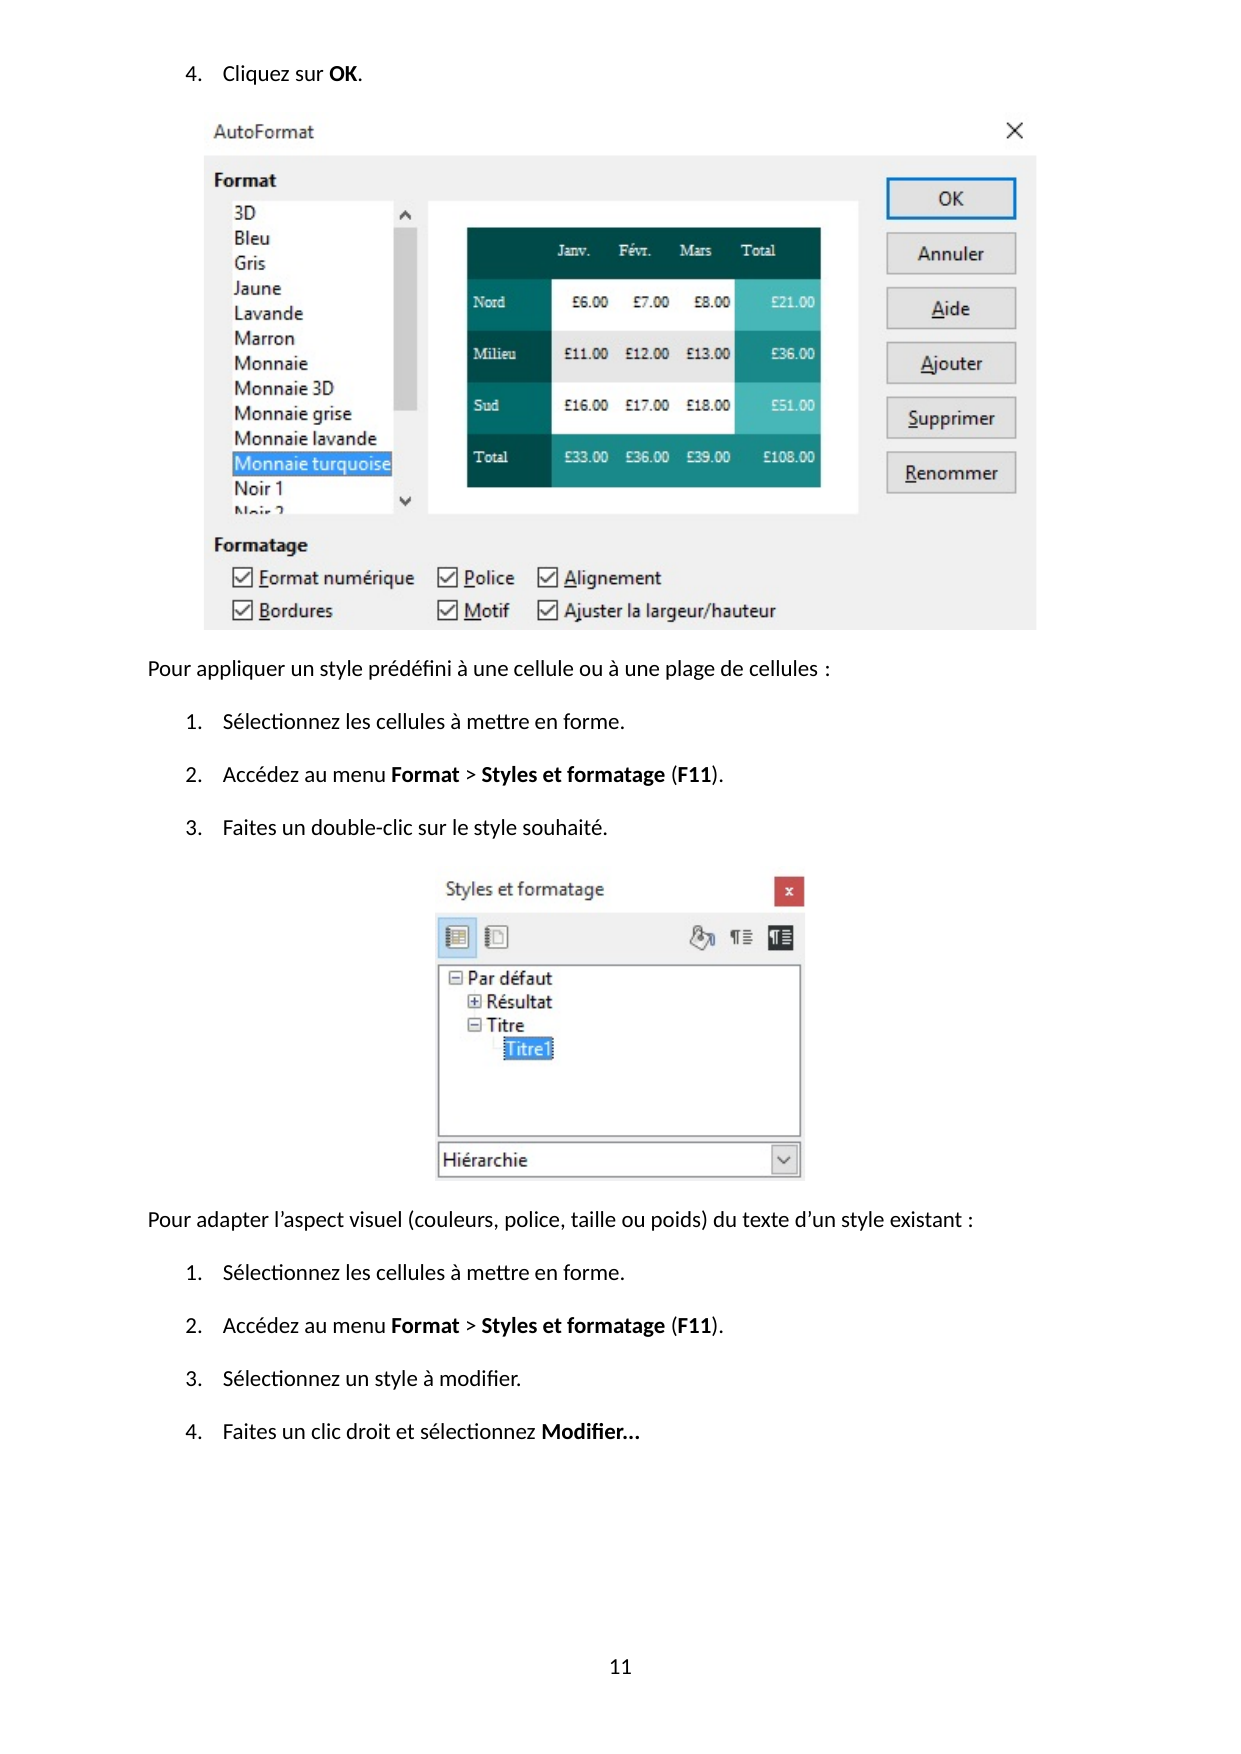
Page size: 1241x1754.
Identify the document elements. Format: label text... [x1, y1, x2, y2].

list Faites un clic droit et sélectionnez Modifier... [185, 1417, 1093, 1446]
picture [435, 866, 806, 1181]
list Faites un double-clic sur le style souhaité. [185, 813, 1093, 841]
list Sélectionnez les cellules à mettre en forme. [185, 1258, 1093, 1286]
list Accédez au menu Format > Styles et formatage (F11). [185, 1311, 1093, 1339]
picture [203, 112, 1037, 630]
list Accédez au menu Format > Styles et formatage (F11). [185, 760, 1093, 788]
list Cliquez sur OK. [185, 59, 1093, 87]
text Pour adapter l’aspect visuel (couleurs, police, taille ou poids) du texte d’un style existant : [148, 1205, 1093, 1233]
text Pour appliquer un style prédéfini à une cellule ou à une plage de cellules : [148, 654, 1093, 682]
list Sélectionnez un style à modifier. [185, 1364, 1093, 1392]
list Sélectionnez les cellules à mettre en forme. [185, 707, 1093, 735]
